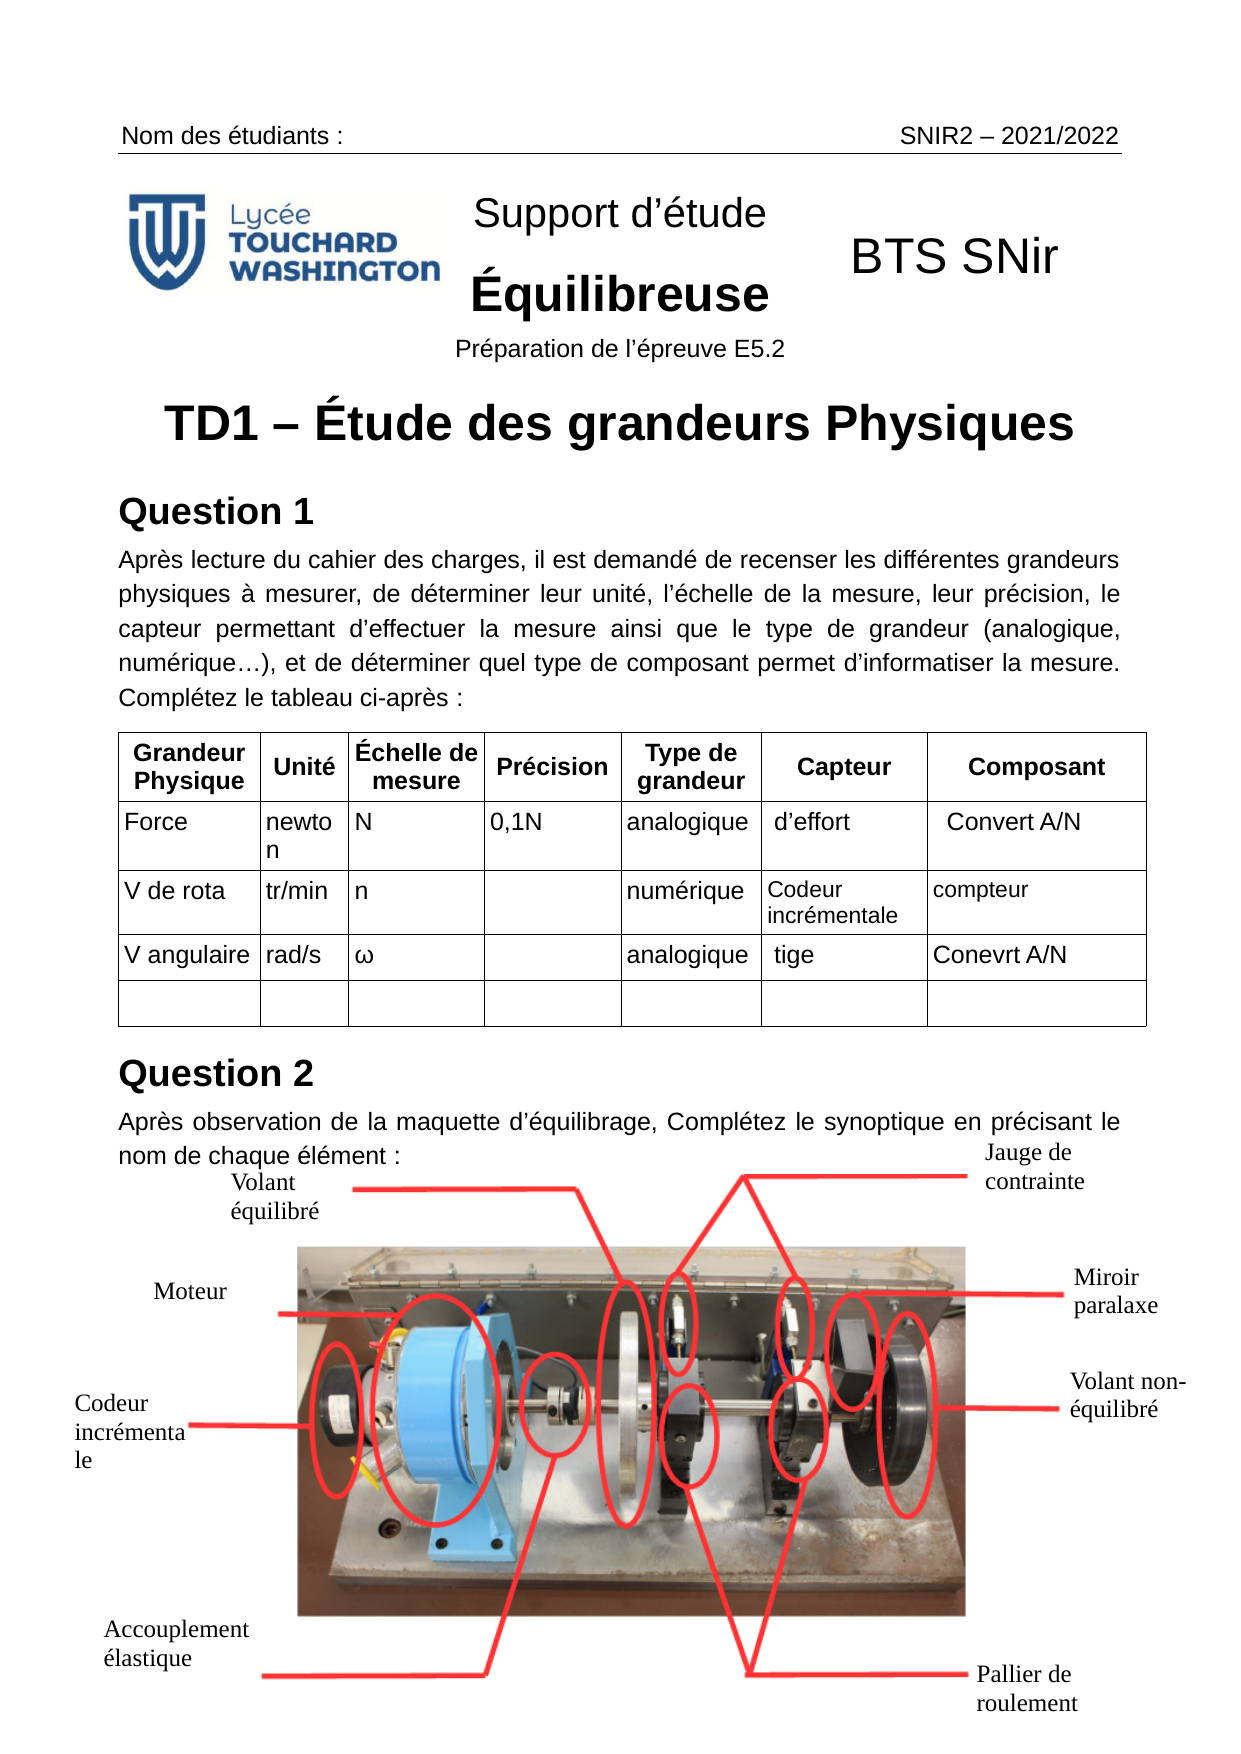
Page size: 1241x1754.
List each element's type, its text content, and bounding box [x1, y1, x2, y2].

table_cell Force [119, 802, 260, 870]
table_header BTS SNir [788, 182, 1122, 328]
text Après lecture du cahier des charges, il est demandé de recenser les différentes grandeurs physiques à mesurer, de déterminer leur unité, l’échelle de la mesure, leur précision, le capteur permettant d’effectuer la mesure ainsi que le type de grandeur (analogique, numérique…), et de déterminer quel type de composant permet d’informatiser la mesure. Complétez le tableau ci-après : [118, 545, 1122, 711]
table_header Type de grandeur [622, 733, 761, 801]
table_cell [485, 935, 621, 980]
picture [123, 188, 447, 294]
title TD1 – Étude des grandeurs Physiques [118, 394, 1122, 451]
table_cell Conevrt A/N [928, 935, 1146, 980]
table_cell [119, 981, 260, 1026]
table_header Support d’étude Équilibreuse [453, 182, 787, 328]
table_header Précision [485, 733, 621, 801]
picture [112, 1174, 1117, 1685]
table_cell Préparation de l’épreuve E5.2 [118, 329, 1122, 369]
table_cell [762, 981, 927, 1026]
table_cell [622, 981, 761, 1026]
table_cell [349, 981, 484, 1026]
text Après observation de la maquette d’équilibrage, Complétez le synoptique en précisant le nom de chaque élément : [118, 1107, 1122, 1170]
table_header Échelle de mesure [349, 733, 484, 801]
table_cell numérique [622, 871, 761, 934]
table_cell n [349, 871, 484, 934]
table_cell ω [349, 935, 484, 980]
table_cell analogique [622, 935, 761, 980]
table_cell V angulaire [119, 935, 260, 980]
subtitle Question 2 [118, 1051, 1122, 1094]
table_header Capteur [762, 733, 927, 801]
table_cell analogique [622, 802, 761, 870]
table_cell [485, 871, 621, 934]
table_header [118, 182, 453, 328]
table_header Grandeur Physique [119, 733, 260, 801]
table_cell tr/min [261, 871, 348, 934]
table_cell [928, 981, 1146, 1026]
table_header Unité [261, 733, 348, 801]
table_cell tige [762, 935, 927, 980]
table_cell [261, 981, 348, 1026]
table_cell [485, 981, 621, 1026]
table_cell 0,1N [485, 802, 621, 870]
table_cell N [349, 802, 484, 870]
table_cell Convert A/N [928, 802, 1146, 870]
subtitle Question 1 [118, 489, 1122, 532]
table_cell V de rota [119, 871, 260, 934]
table_cell d’effort [762, 802, 927, 870]
table_cell Codeur incrémentale [762, 871, 927, 934]
table_header Composant [928, 733, 1146, 801]
table_cell newton [261, 802, 348, 870]
table_cell rad/s [261, 935, 348, 980]
table_cell compteur [928, 871, 1146, 934]
